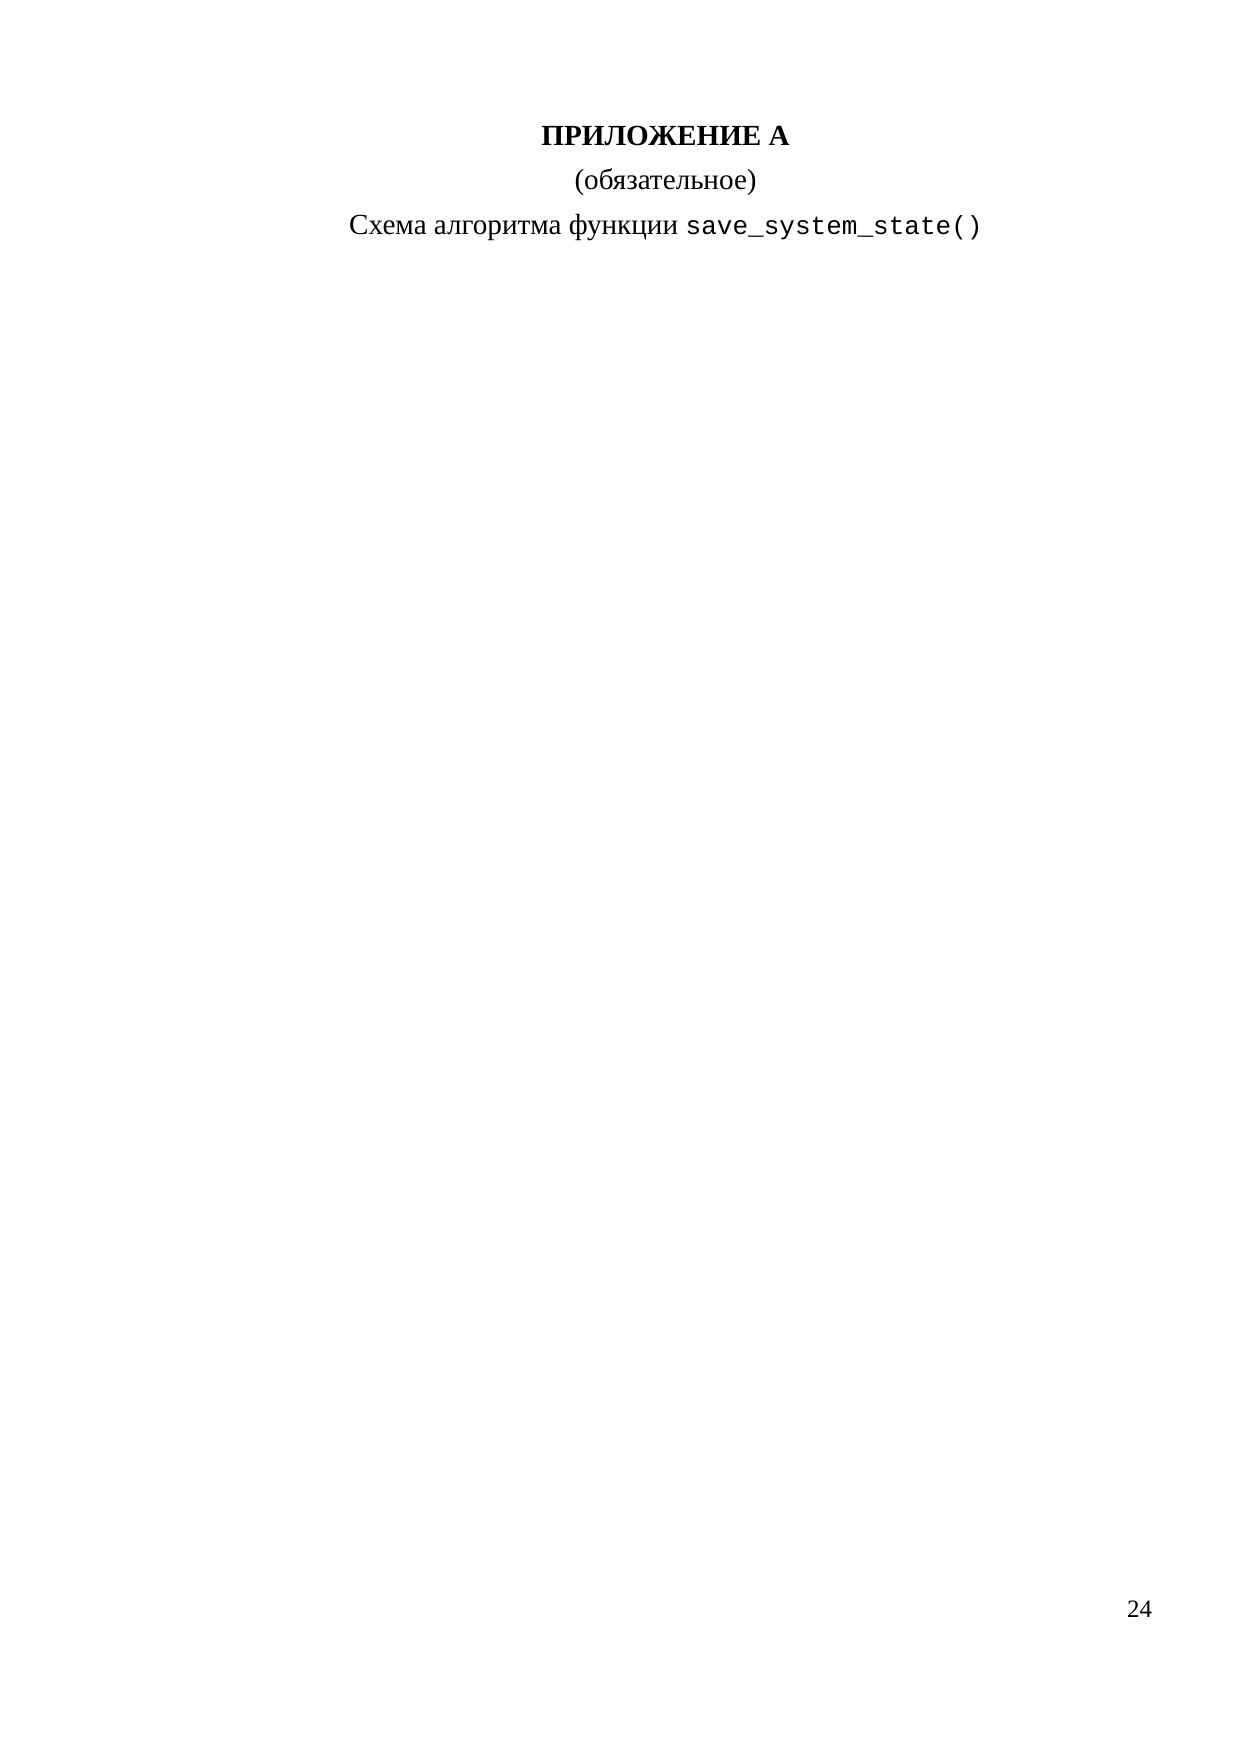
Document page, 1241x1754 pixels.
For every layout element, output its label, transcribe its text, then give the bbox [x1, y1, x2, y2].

text (обязательное) [177, 162, 1154, 196]
text Схема алгоритма функции save_system_state() [177, 207, 1154, 242]
text ПРИЛОЖЕНИЕ А [177, 118, 1154, 152]
